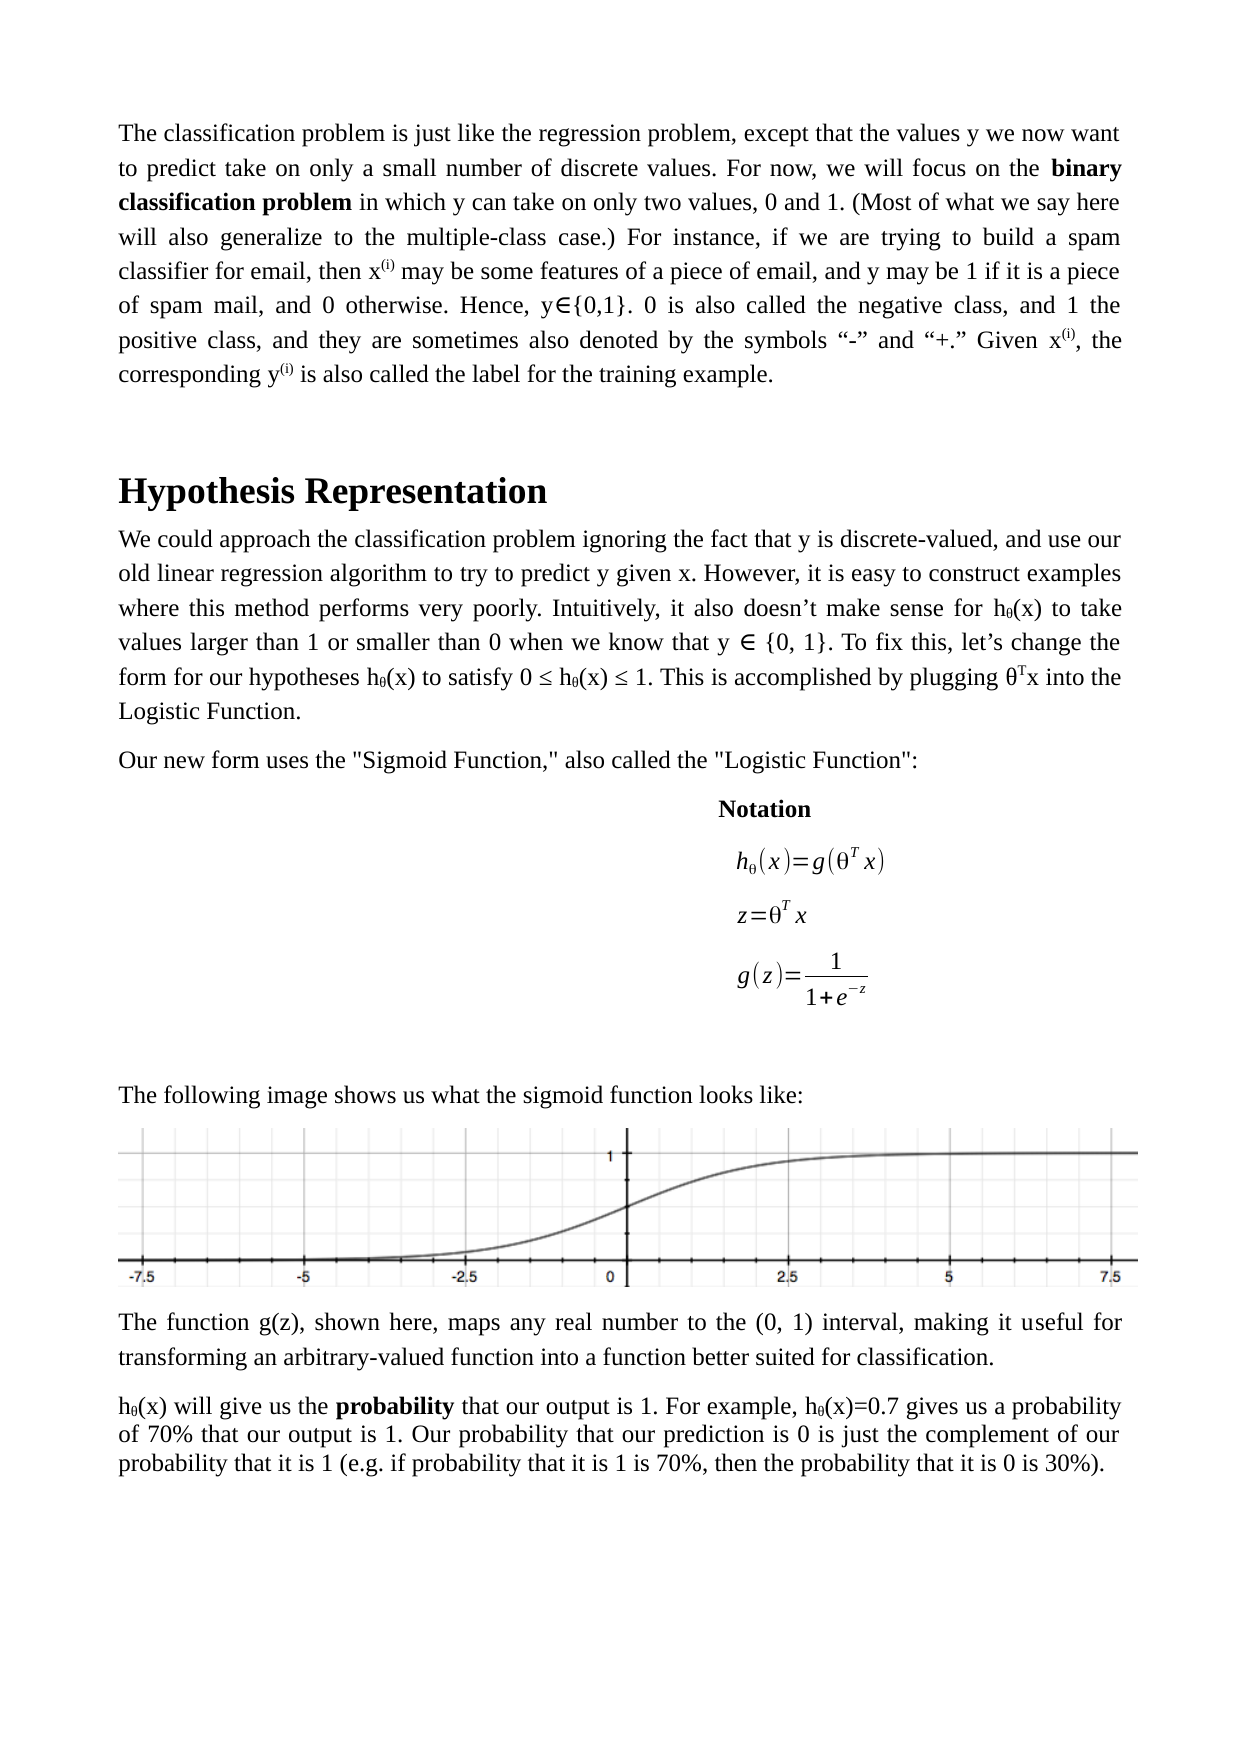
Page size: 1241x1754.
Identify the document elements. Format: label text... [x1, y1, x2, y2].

subtitle Hypothesis Representation [118, 468, 1122, 511]
text hθ(x) will give us the probability that our output is 1. For example, hθ(x)=0.7 gives us a probability of 70% that our output is 1. Our probability that our prediction is 0 is just the complement of our probability that it is 1 (e.g. if probability that it is 1 is 70%, then the probability that it is 0 is 30%). [118, 1391, 1122, 1477]
text The function g(z), shown here, maps any real number to the (0, 1) interval, making it useful for transforming an arbitrary-valued function into a function better suited for classification. [118, 1307, 1122, 1370]
text We could approach the classification problem ignoring the fact that y is discrete-valued, and use our old linear regression algorithm to try to predict y given x. However, it is easy to construct examples where this method performs very poorly. Intuitively, it also doesn’t make sense for hθ(x) to take values larger than 1 or smaller than 0 when we know that y ∈ {0, 1}. To fix this, let’s change the form for our hypotheses hθ(x) to satisfy 0 ≤ hθ(x) ≤ 1. This is accomplished by plugging θTx into the Logistic Function. [118, 524, 1122, 725]
text Our new form uses the "Sigmoid Function," also called the "Logistic Function": [118, 745, 1122, 774]
text Notation [718, 794, 1122, 823]
text The classification problem is just like the regression problem, except that the values y we now want to predict take on only a small number of discrete values. For now, we will focus on the binary classification problem in which y can take on only two values, 0 and 1. (Most of what we say here will also generalize to the multiple-class case.) For instance, if we are trying to build a spam classifier for email, then x(i) may be some features of a piece of email, and y may be 1 if it is a piece of spam mail, and 0 otherwise. Hence, y∈{0,1}. 0 is also called the negative class, and 1 the positive class, and they are sometimes also denoted by the symbols “-” and “+.” Given x(i), the corresponding y(i) is also called the label for the training example. [118, 118, 1122, 388]
picture [118, 1128, 1138, 1287]
text The following image shows us what the sigmoid function looks like: [118, 1080, 1122, 1108]
